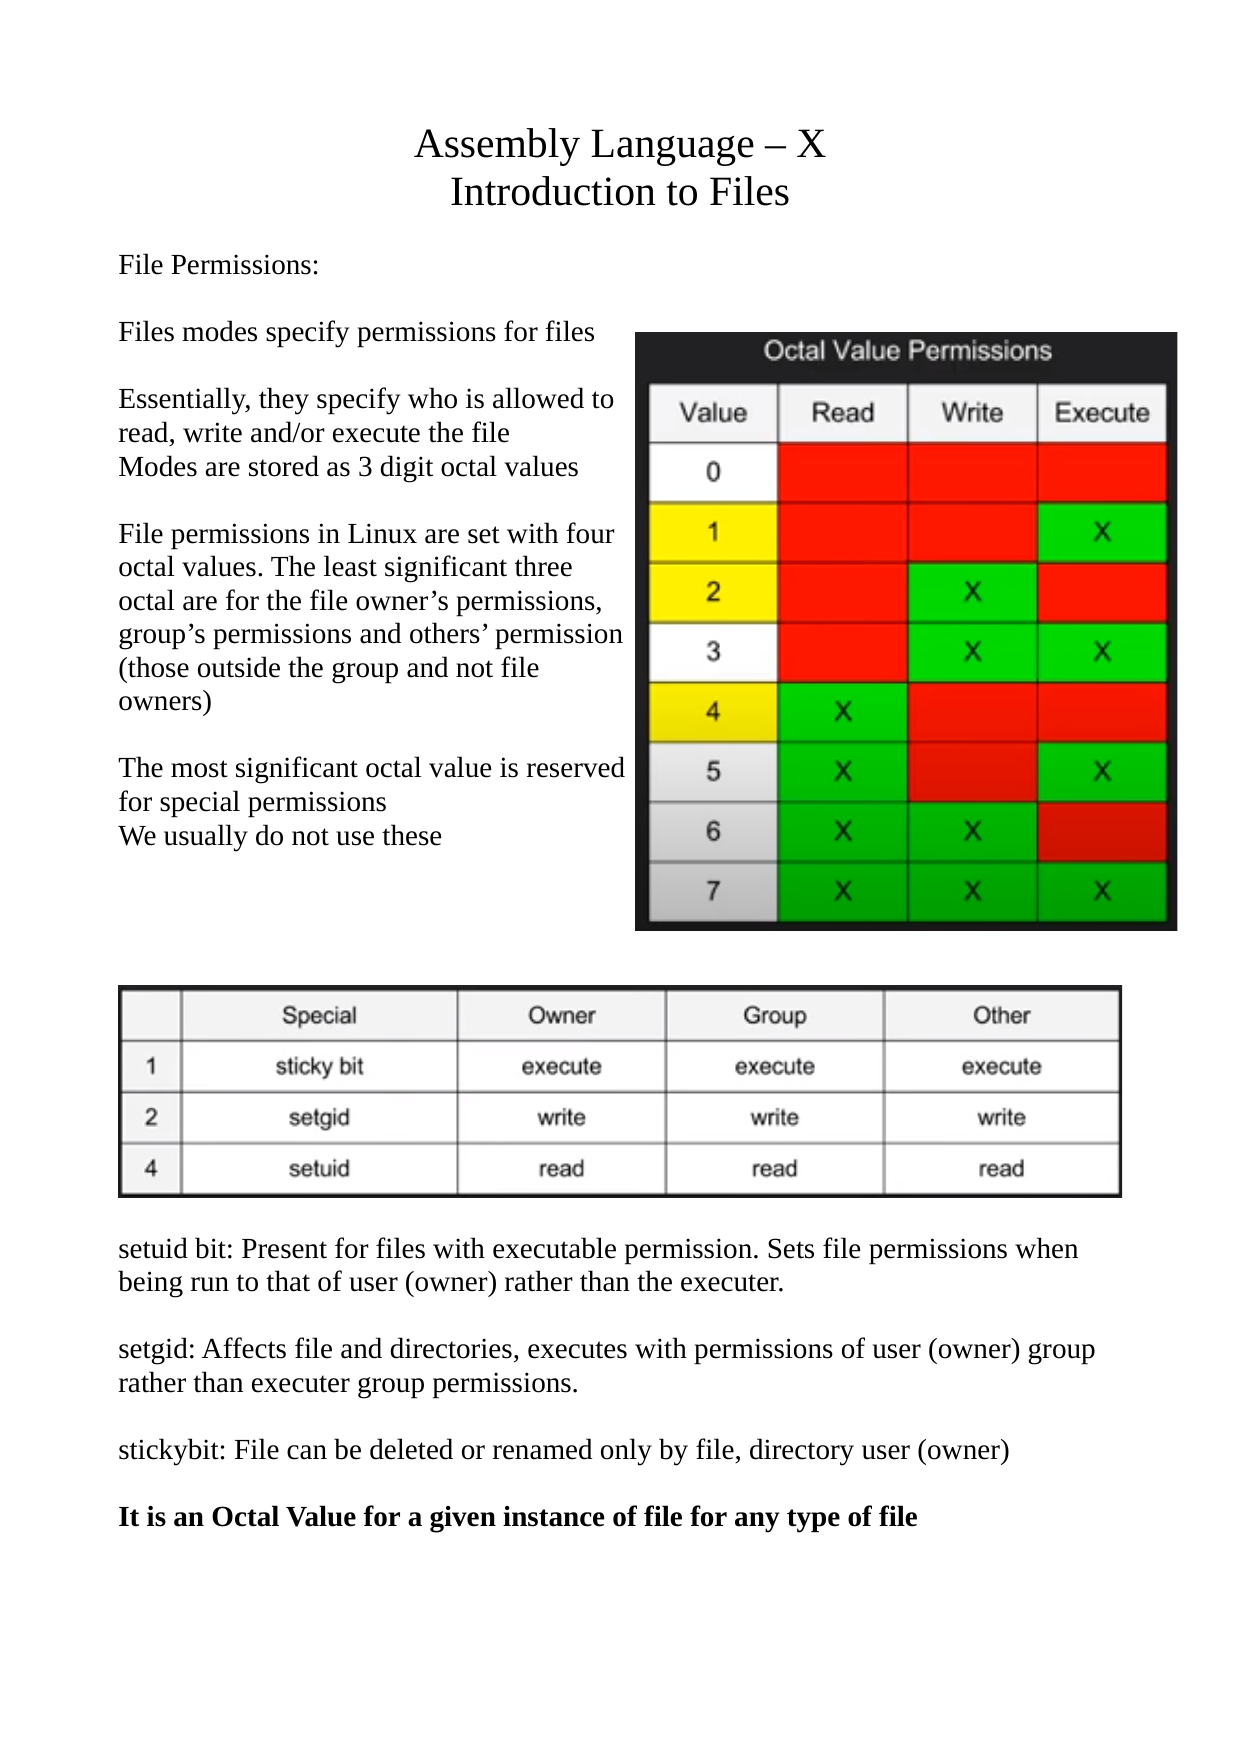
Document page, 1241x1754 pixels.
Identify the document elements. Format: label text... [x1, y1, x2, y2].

text Essentially, they specify who is allowed to read, write and/or execute the file [118, 382, 635, 449]
text Introduction to Files [118, 166, 1122, 214]
text setuid bit: Present for files with executable permission. Sets file permissions when being run to that of user (owner) rather than the executer. [118, 1231, 1122, 1298]
text The most significant octal value is reserved for special permissions [118, 751, 635, 818]
text File permissions in Linux are set with four octal values. The least significant three octal are for the file owner’s permissions, group’s permissions and others’ permission [118, 516, 635, 650]
text It is an Octal Value for a given instance of file for any type of file [118, 1499, 1122, 1533]
text stickybit: File can be deleted or renamed only by file, directory user (owner) [118, 1432, 1122, 1466]
picture [118, 985, 1123, 1198]
text File Permissions: [118, 247, 1122, 281]
text (those outside the group and not file owners) [118, 650, 635, 717]
text We usually do not use these [118, 818, 635, 851]
text Assembly Language – X [118, 118, 1122, 166]
text Files modes specify permissions for files [118, 314, 1122, 348]
text Modes are stored as 3 digit octal values [118, 449, 635, 482]
picture [635, 332, 1178, 931]
text setgid: Affects file and directories, executes with permissions of user (owner) group rather than executer group permissions. [118, 1332, 1122, 1399]
